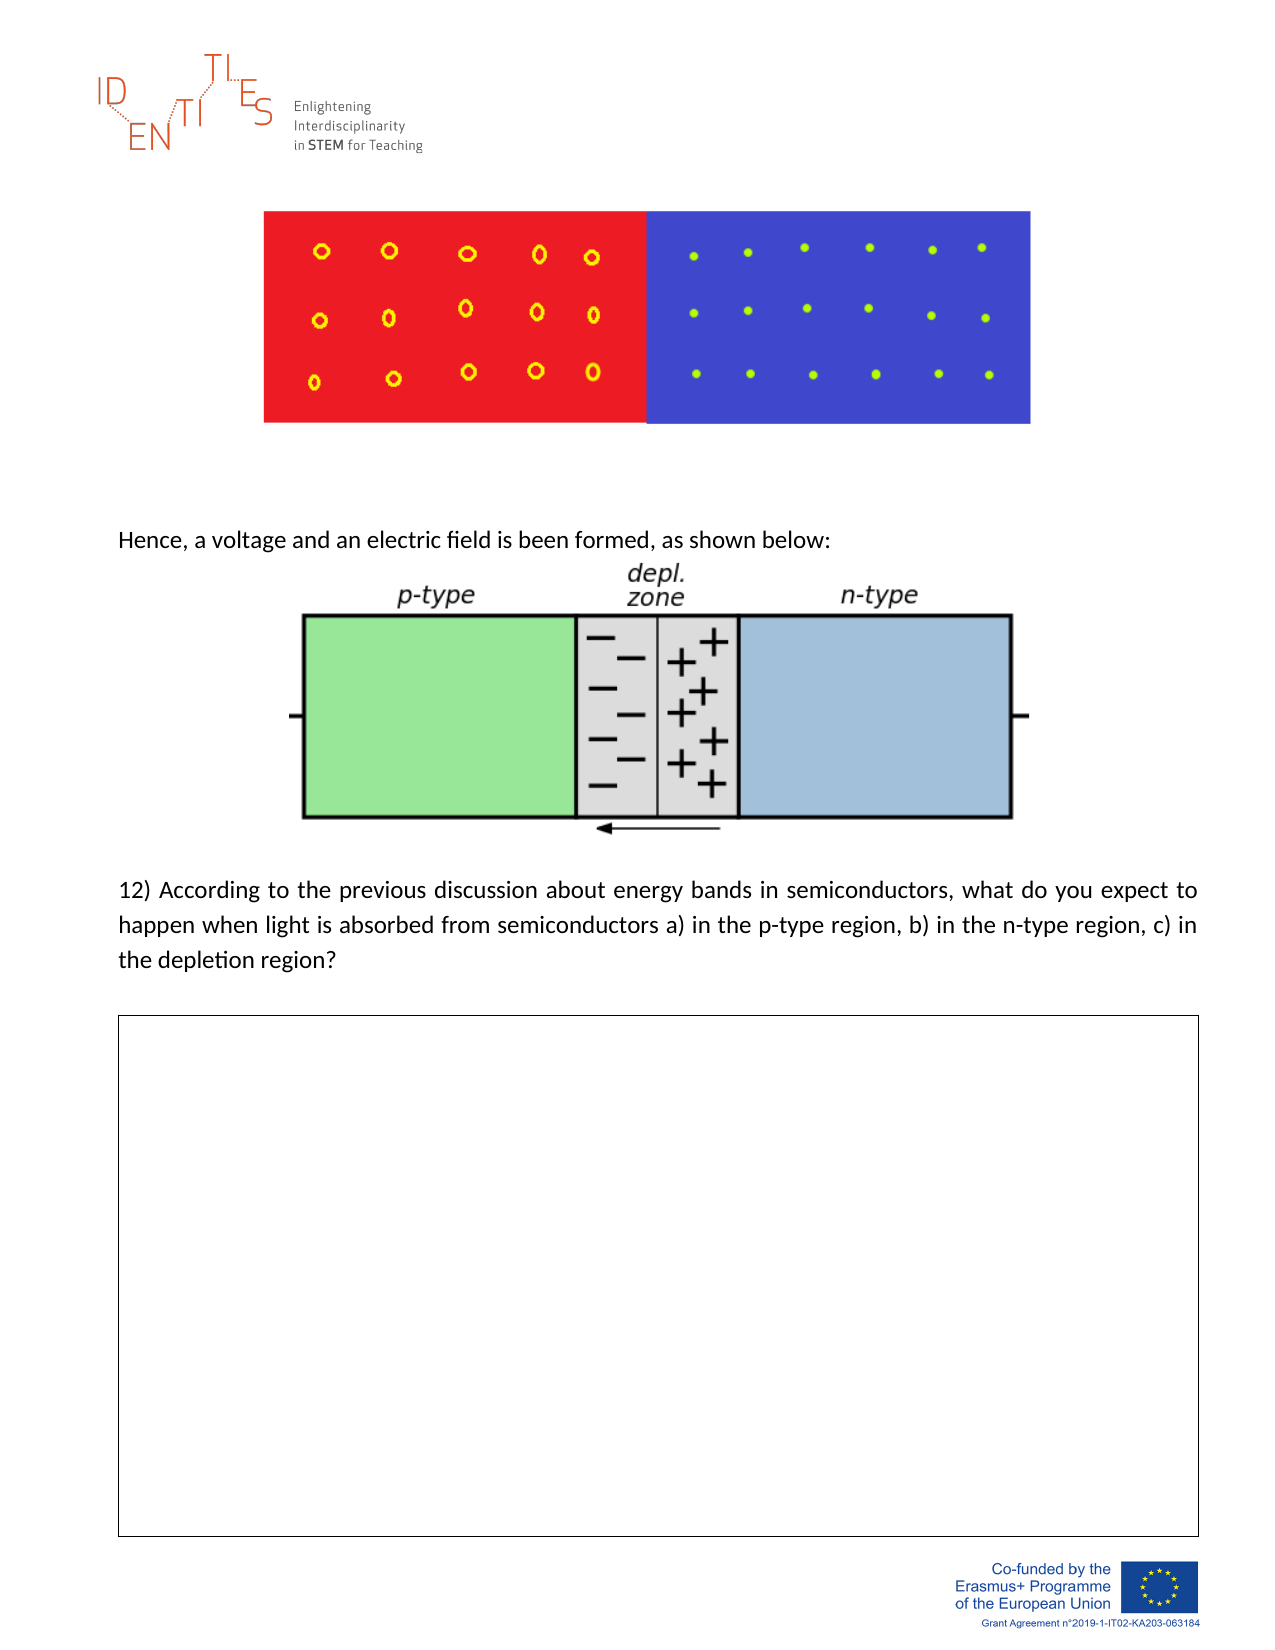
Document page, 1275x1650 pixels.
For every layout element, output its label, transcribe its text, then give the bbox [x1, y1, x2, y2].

text Hence, a voltage and an electric field is been formed, as shown below: [118, 524, 1200, 554]
picture [98, 51, 423, 156]
text 12) According to the previous discussion about energy bands in semiconductors, what do you expect to happen when light is absorbed from semiconductors a) in the p-type region, b) in the n-type region, c) in the depletion region? [118, 874, 1200, 975]
table_header [119, 1016, 1198, 1536]
picture [289, 558, 1030, 835]
picture [950, 1558, 1200, 1632]
picture [248, 190, 1070, 450]
